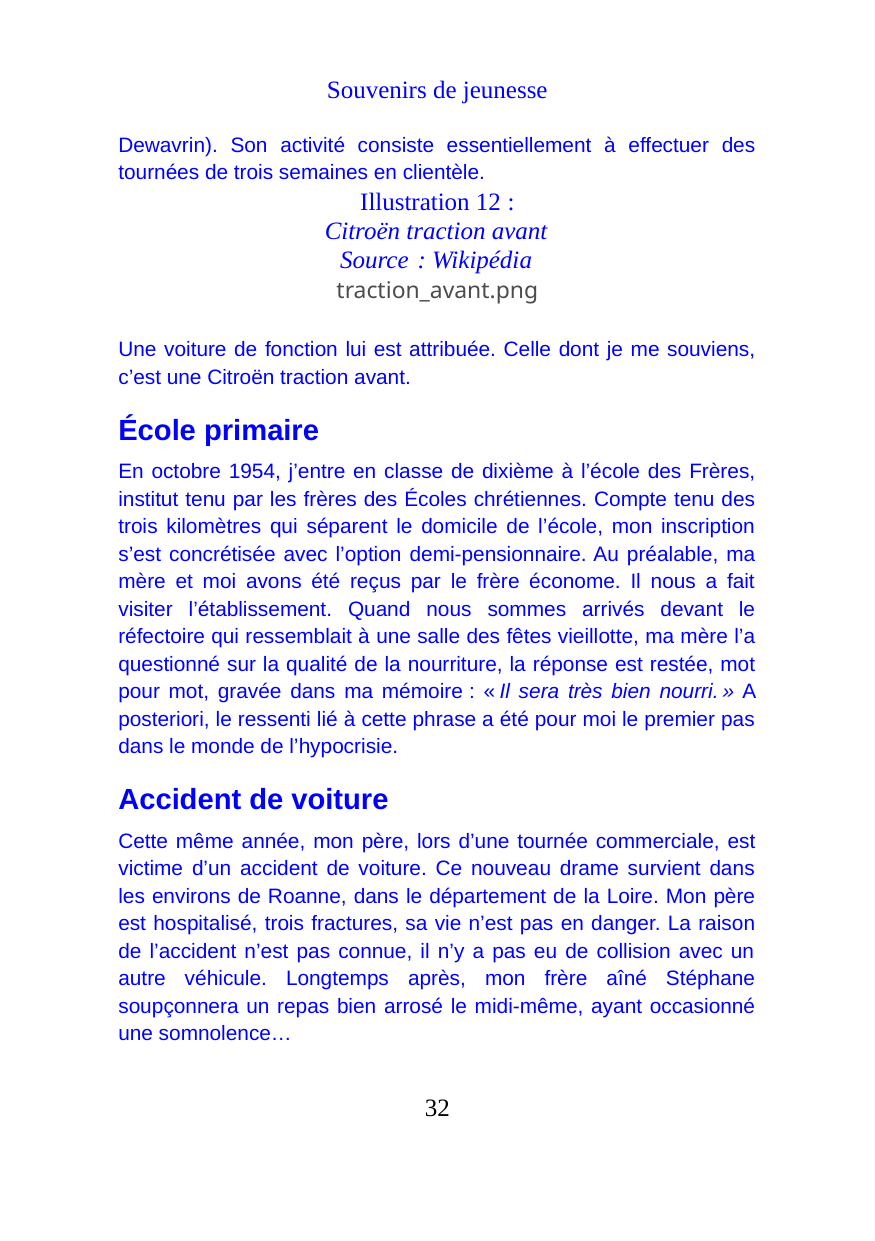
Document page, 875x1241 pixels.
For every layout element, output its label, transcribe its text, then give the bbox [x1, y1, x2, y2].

subtitle École primaire [118, 413, 756, 447]
text Cette même année, mon père, lors d’une tournée commerciale, est victime d’un accident de voiture. Ce nouveau drame survient dans les environs de Roanne, dans le département de la Loire. Mon père est hospitalisé, trois fractures, sa vie n’est pas en danger. La raison de l’accident n’est pas connue, il n’y a pas eu de collision avec un autre véhicule. Longtemps après, mon frère aîné Stéphane soupçonnera un repas bien arrosé le midi-même, ayant occasionné une somnolence… [118, 828, 756, 1045]
text Une voiture de fonction lui est attribuée. Celle dont je me souviens, c’est une Citroën traction avant. [118, 337, 756, 389]
subtitle Accident de voiture [118, 782, 756, 816]
text Illustration 12 : [118, 187, 756, 216]
text traction_avant.png [118, 274, 756, 305]
text Dewavrin). Son activité consiste essentiellement à effectuer des tournées de trois semaines en clientèle. [118, 132, 756, 184]
text En octobre 1954, j’entre en classe de dixième à l’école des Frères, institut tenu par les frères des Écoles chrétiennes. Compte tenu des trois kilomètres qui séparent le domicile de l’école, mon inscription s’est concrétisée avec l’option demi-pensionnaire. Au préalable, ma mère et moi avons été reçus par le frère économe. Il nous a fait visiter l’établissement. Quand nous sommes arrivés devant le réfectoire qui ressemblait à une salle des fêtes vieillotte, ma mère l’a questionné sur la qualité de la nourriture, la réponse est restée, mot pour mot, gravée dans ma mémoire : « Il sera très bien nourri. » A posteriori, le ressenti lié à cette phrase a été pour moi le premier pas dans le monde de l’hypocrisie. [118, 459, 756, 758]
text Citroën traction avant [118, 216, 756, 245]
text Source : Wikipédia [118, 245, 756, 274]
